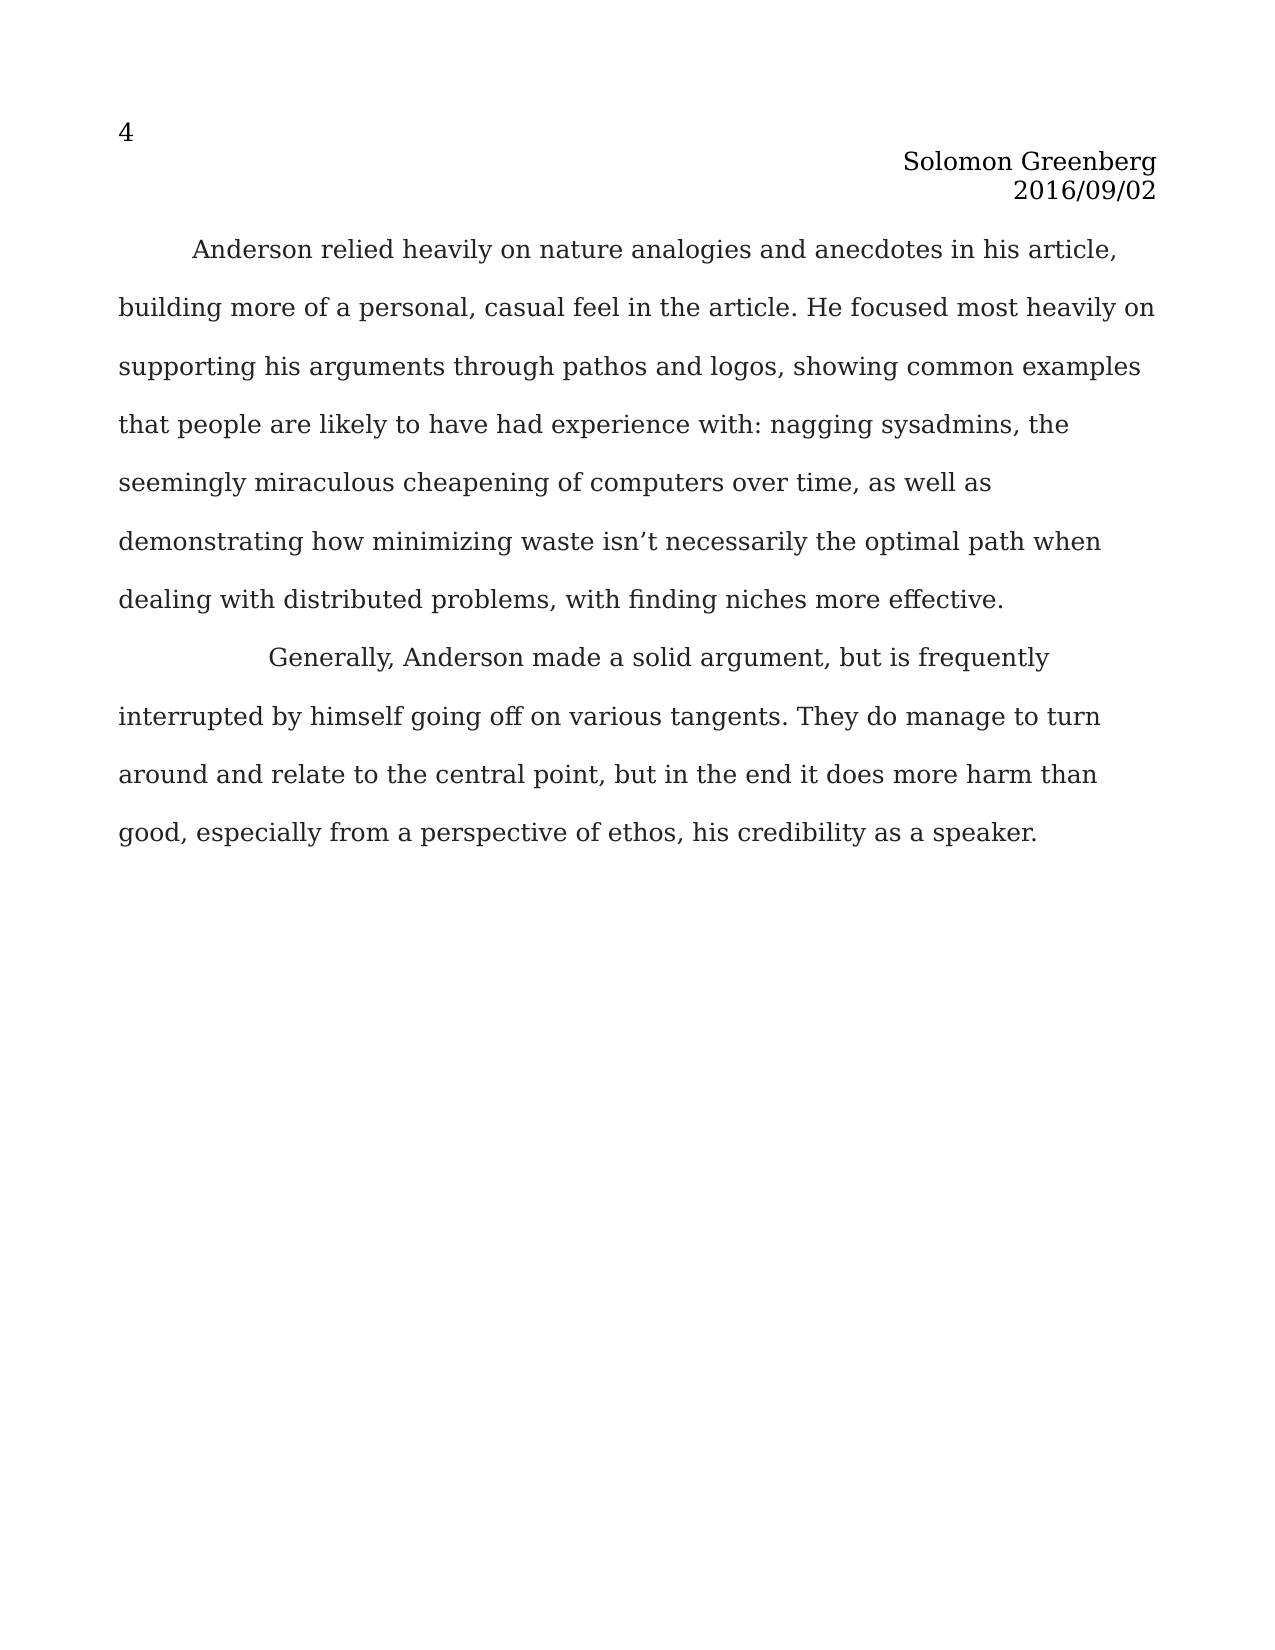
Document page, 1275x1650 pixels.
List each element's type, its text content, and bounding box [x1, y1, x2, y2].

text Anderson relied heavily on nature analogies and anecdotes in his article, building more of a personal, casual feel in the article. He focused most heavily on supporting his arguments through pathos and logos, showing common examples that people are likely to have had experience with: nagging sysadmins, the seemingly miraculous cheapening of computers over time, as well as demonstrating how minimizing waste isn’t necessarily the optimal path when dealing with distributed problems, with finding niches more effective. [118, 235, 1157, 614]
text Generally, Anderson made a solid argument, but is frequently interrupted by himself going off on various tangents. They do manage to turn around and relate to the central point, but in the end it does more harm than good, especially from a perspective of ethos, his credibility as a speaker. [118, 643, 1157, 848]
